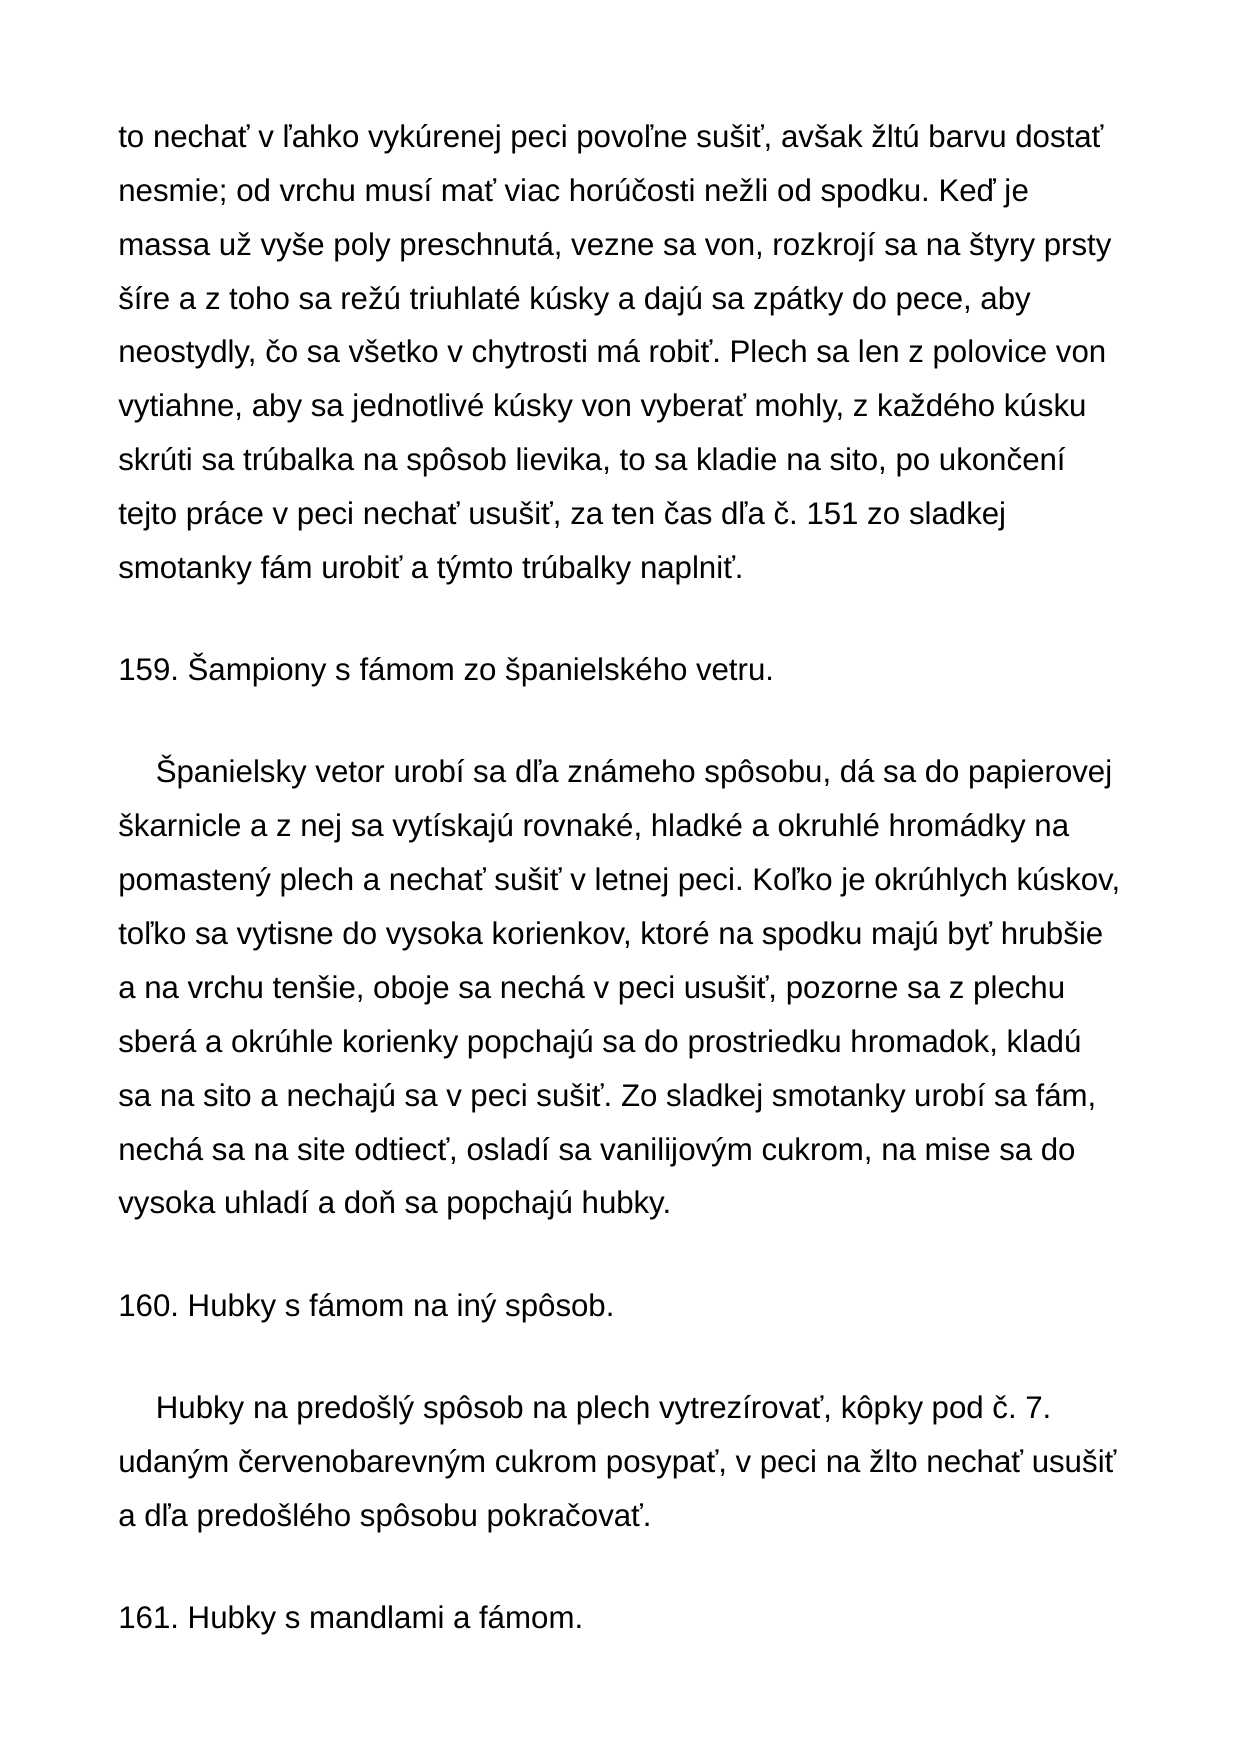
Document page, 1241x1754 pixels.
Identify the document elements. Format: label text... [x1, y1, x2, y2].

text Španielsky vetor urobí sa dľa známeho spôsobu, dá sa do papierovej škarnicle a z nej sa vytískajú rovnaké, hladké a okruhlé hromádky na pomastený plech a nechať sušiť v letnej peci. Koľko je okrúhlych kúskov, toľko sa vytisne do vysoka korienkov, ktoré na spodku majú byť hrubšie a na vrchu tenšie, oboje sa nechá v peci usušiť, pozorne sa z plechu sberá a okrúhle korienky popchajú sa do prostriedku hromadok, kladú sa na sito a nechajú sa v peci sušiť. Zo sladkej smotanky urobí sa fám, nechá sa na site odtiecť, osladí sa vanilijovým cukrom, na mise sa do vysoka uhladí a doň sa popchajú hubky. [118, 753, 1122, 1220]
text 161. Hubky s mandlami a fámom. [118, 1599, 1122, 1635]
text Hubky na predošlý spôsob na plech vytrezírovať, kôp­ky pod č. 7. udaným červenobarevným cukrom posypať, v peci na žlto nechať usušiť a dľa predošlého spôsobu po­kračovať. [118, 1389, 1122, 1533]
text 159. Šampiony s fámom zo španielského vetru. [118, 651, 1122, 687]
text 160. Hubky s fámom na iný spôsob. [118, 1287, 1122, 1323]
text to nechať v ľahko vykúrenej peci povoľne sušiť, avšak žltú barvu dostať nesmie; od vrchu musí mať viac horúčosti nežli od spodku. Keď je massa už vyše poly preschnutá, vezne sa von, roz­krojí sa na štyry prsty šíre a z toho sa režú triuhlaté kúsky a dajú sa zpátky do pece, aby neostydly, čo sa všetko v chytrosti má robiť. Plech sa len z polovice von vytiahne, aby sa jednotlivé kúsky von vyberať mohly, z každého kú­sku skrúti sa trúbalka na spôsob lievika, to sa kladie na sito, po ukončení tejto práce v peci nechať usušiť, za ten čas dľa č. 151 zo sladkej smotanky fám urobiť a týmto trúbalky naplniť. [118, 118, 1122, 585]
